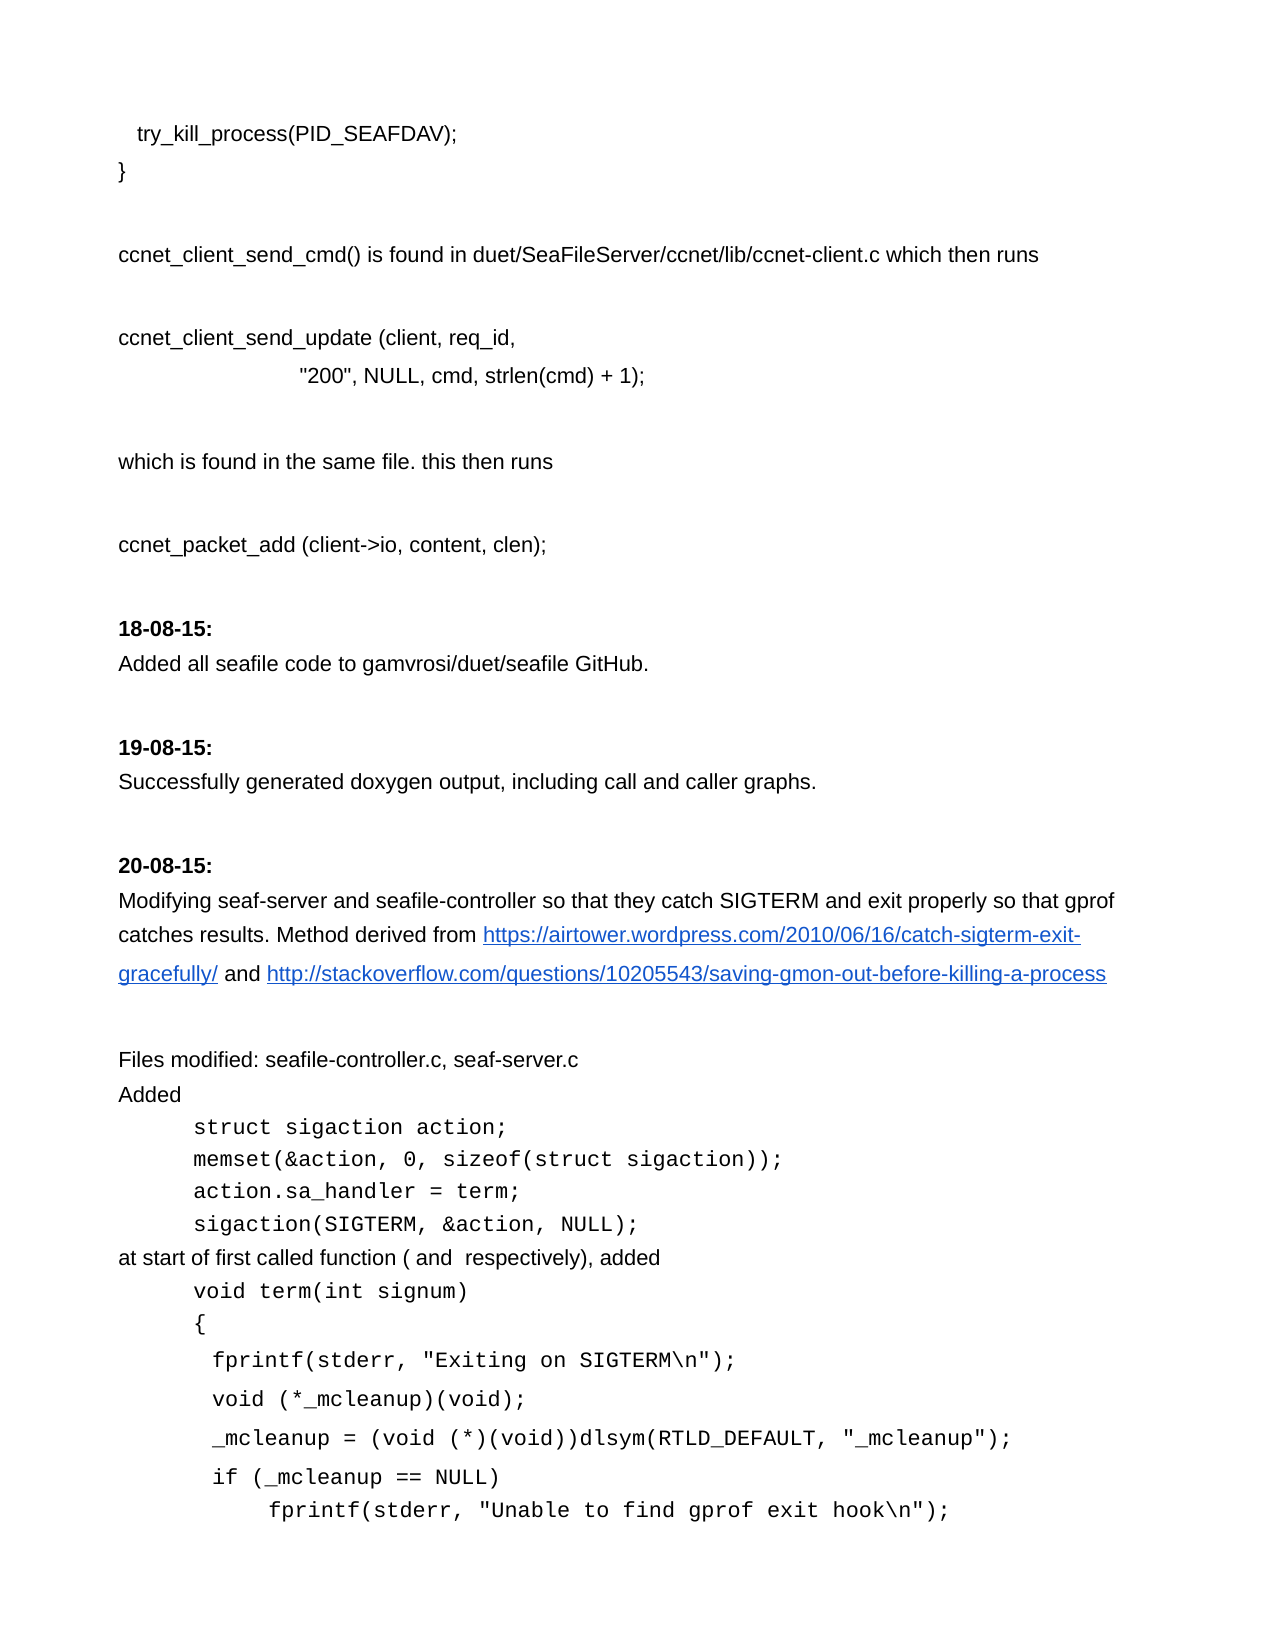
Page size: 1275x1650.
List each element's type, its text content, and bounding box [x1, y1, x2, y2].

text Added [118, 1082, 1157, 1107]
text try_kill_process(PID_SEAFDAV); [118, 118, 1157, 147]
text struct sigaction action; [193, 1116, 1157, 1141]
text 19-08-15: [118, 734, 1157, 760]
text fprintf(stderr, "Exiting on SIGTERM\n"); [193, 1344, 1157, 1374]
text void term(int signum) [193, 1280, 1157, 1304]
text sigaction(SIGTERM, &action, NULL); [193, 1213, 1157, 1238]
text } [118, 158, 1157, 183]
text void (*_mcleanup)(void); [193, 1383, 1157, 1413]
text Files modified: seafile-controller.c, seaf-server.c [118, 1047, 1157, 1072]
text 20-08-15: [118, 853, 1157, 878]
text memset(&action, 0, sizeof(struct sigaction)); [193, 1148, 1157, 1173]
text action.sa_handler = term; [193, 1181, 1157, 1206]
text ccnet_client_send_cmd() is found in duet/SeaFileServer/ccnet/lib/ccnet-client.c which then runs [118, 241, 1157, 267]
text Added all seafile code to gamvrosi/duet/seafile GitHub. [118, 651, 1157, 676]
text 18-08-15: [118, 616, 1157, 641]
text fprintf(stderr, "Unable to find gprof exit hook\n"); [193, 1499, 1157, 1524]
text ccnet_client_send_update (client, req_id, [118, 325, 1157, 350]
text _mcleanup = (void (*)(void))dlsym(RTLD_DEFAULT, "_mcleanup"); [193, 1422, 1157, 1452]
text ccnet_packet_add (client->io, content, clen); [118, 532, 1157, 557]
text at start of first called function ( and respectively), added [118, 1245, 1157, 1270]
text { [193, 1312, 1157, 1337]
text which is found in the same file. this then runs [118, 448, 1157, 474]
text Modifying seaf-server and seafile-controller so that they catch SIGTERM and exit properly so that gprof catches results. Method derived from https://airtower.wordpress.com/2010/06/16/catch-sigterm-exit-gracefully/ and http://stackoverflow.com/questions/10205543/saving-gmon-out-before-killing-a-process [118, 888, 1157, 987]
text "200", NULL, cmd, strlen(cmd) + 1); [118, 360, 1157, 389]
text if (_mcleanup == NULL) [193, 1461, 1157, 1491]
text Successfully generated doxygen output, including call and caller graphs. [118, 769, 1157, 794]
